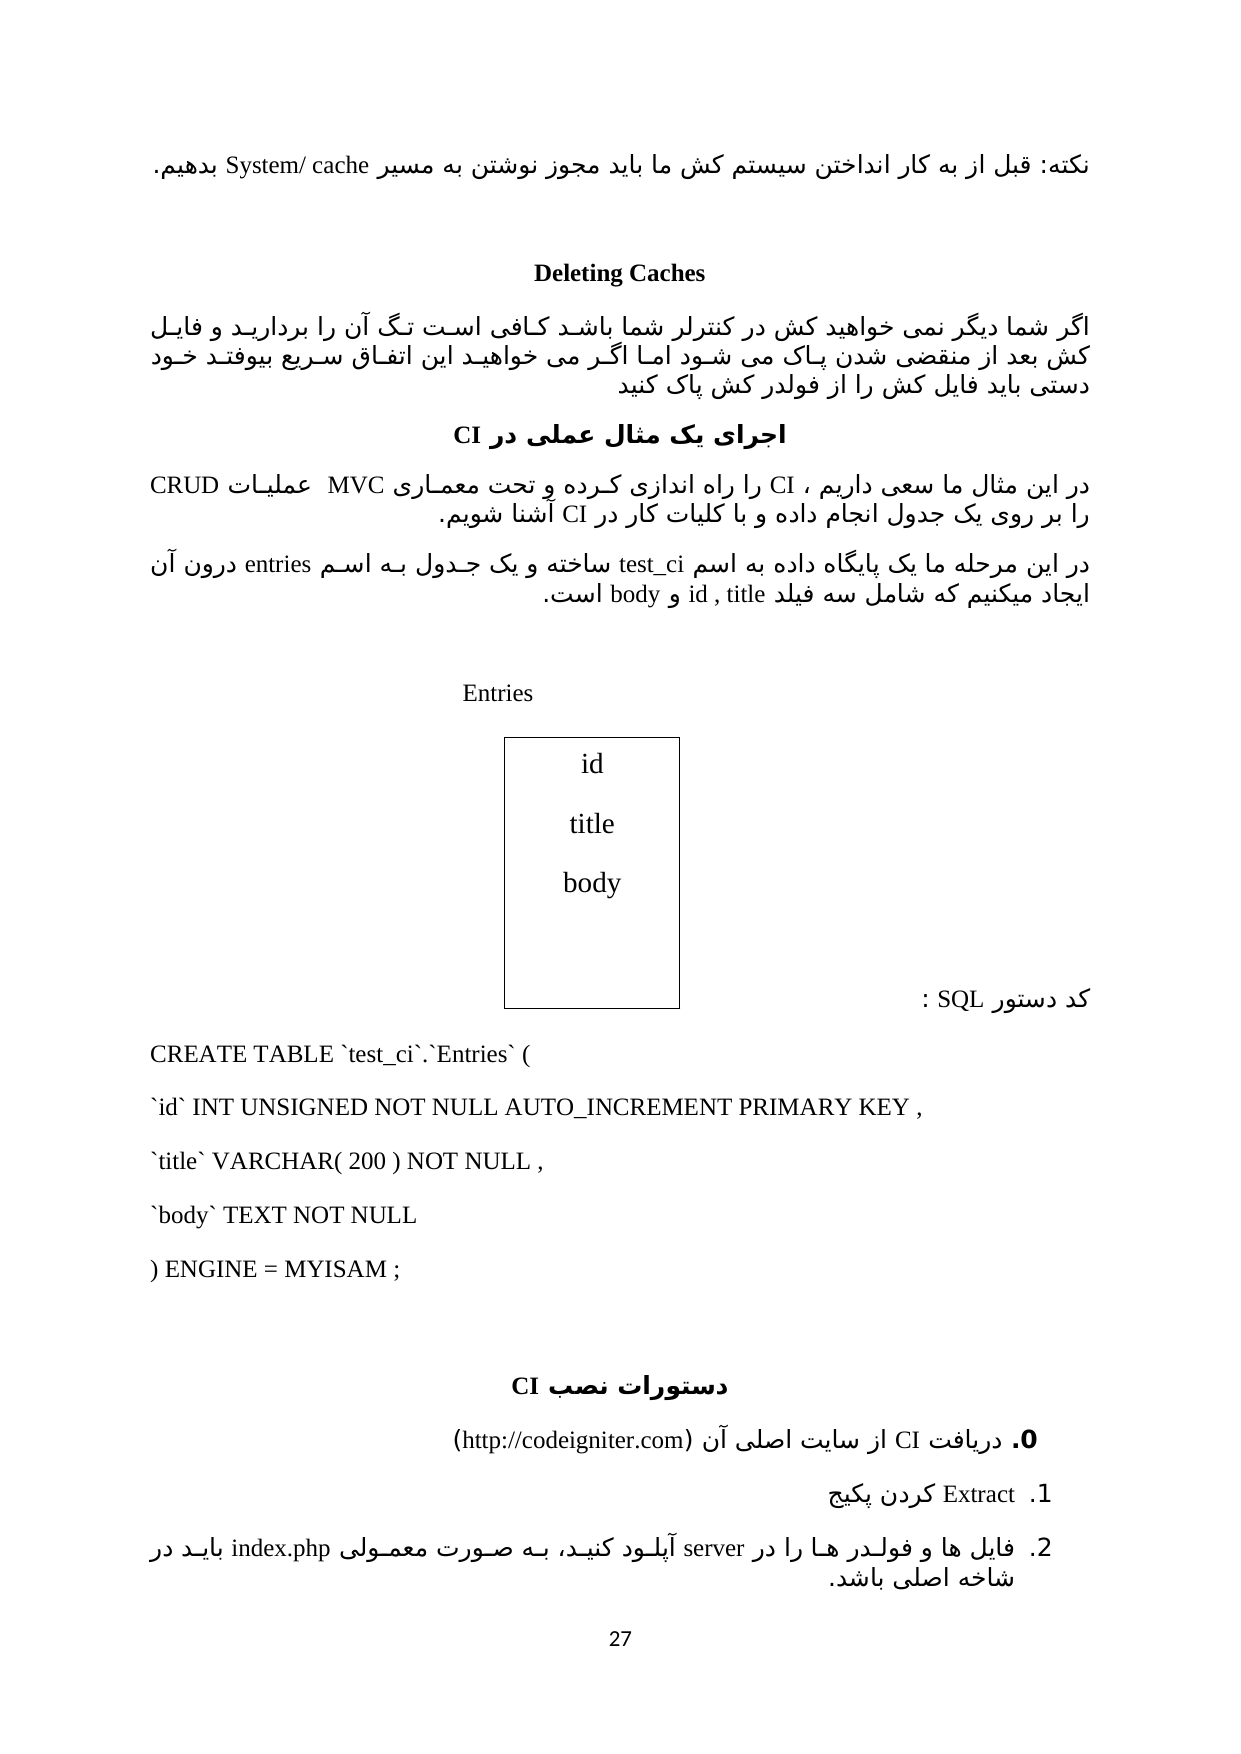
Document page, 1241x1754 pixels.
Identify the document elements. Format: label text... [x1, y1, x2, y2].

text body [520, 865, 664, 899]
text `body` TEXT NOT NULL [150, 1200, 1090, 1229]
text Deleting Caches [150, 258, 1090, 287]
text `title` VARCHAR( 200 ) NOT NULL , [150, 1146, 1090, 1175]
text 0. دریافت CI از سایت اصلی آن (http://codeigniter.com) [150, 1425, 1090, 1454]
list فایل ها و فولدر ها را در server آپلود کنید، به صورت معمولی index.php باید در شاخه اصلی باشد. [150, 1533, 1053, 1592]
text Entries [150, 678, 1090, 707]
text اگر شما دیگر نمی خواهید کش در کنترلر شما باشد کافی است تگ آن را بردارید و فایل کش بعد از منقضی شدن پاک می شود اما اگر می خواهید این اتفاق سریع بیوفتد خود دستی باید فایل کش را از فولدر کش پاک کنید [150, 312, 1090, 399]
text `id` INT UNSIGNED NOT NULL AUTO_INCREMENT PRIMARY KEY , [150, 1092, 1090, 1121]
text نکته: قبل از به کار انداختن سیستم کش ما باید مجوز نوشتن به مسیر System/ cache بدهیم. [150, 150, 1090, 179]
text id [520, 746, 664, 780]
text در این مثال ما سعی داریم ، CI را راه اندازی کرده و تحت معماری MVC عملیات CRUD را بر روی یک جدول انجام داده و با کلیات کار در CI آشنا شویم. [150, 470, 1090, 529]
text title [520, 806, 664, 839]
text در این مرحله ما یک پایگاه داده به اسم test_ci ساخته و یک جدول به اسم entries درون آن ایجاد میکنیم که شامل سه فیلد id , title و body است. [150, 549, 1090, 608]
text کد دستور SQL : [150, 984, 1090, 1014]
text اجرای یک مثال عملی در CI [150, 420, 1090, 449]
text ) ENGINE = MYISAM ; [150, 1254, 1090, 1282]
text CREATE TABLE `test_ci`.`Entries` ( [150, 1039, 1090, 1067]
text دستورات نصب CI [150, 1371, 1090, 1400]
list Extract کردن پکیج [150, 1479, 1053, 1508]
